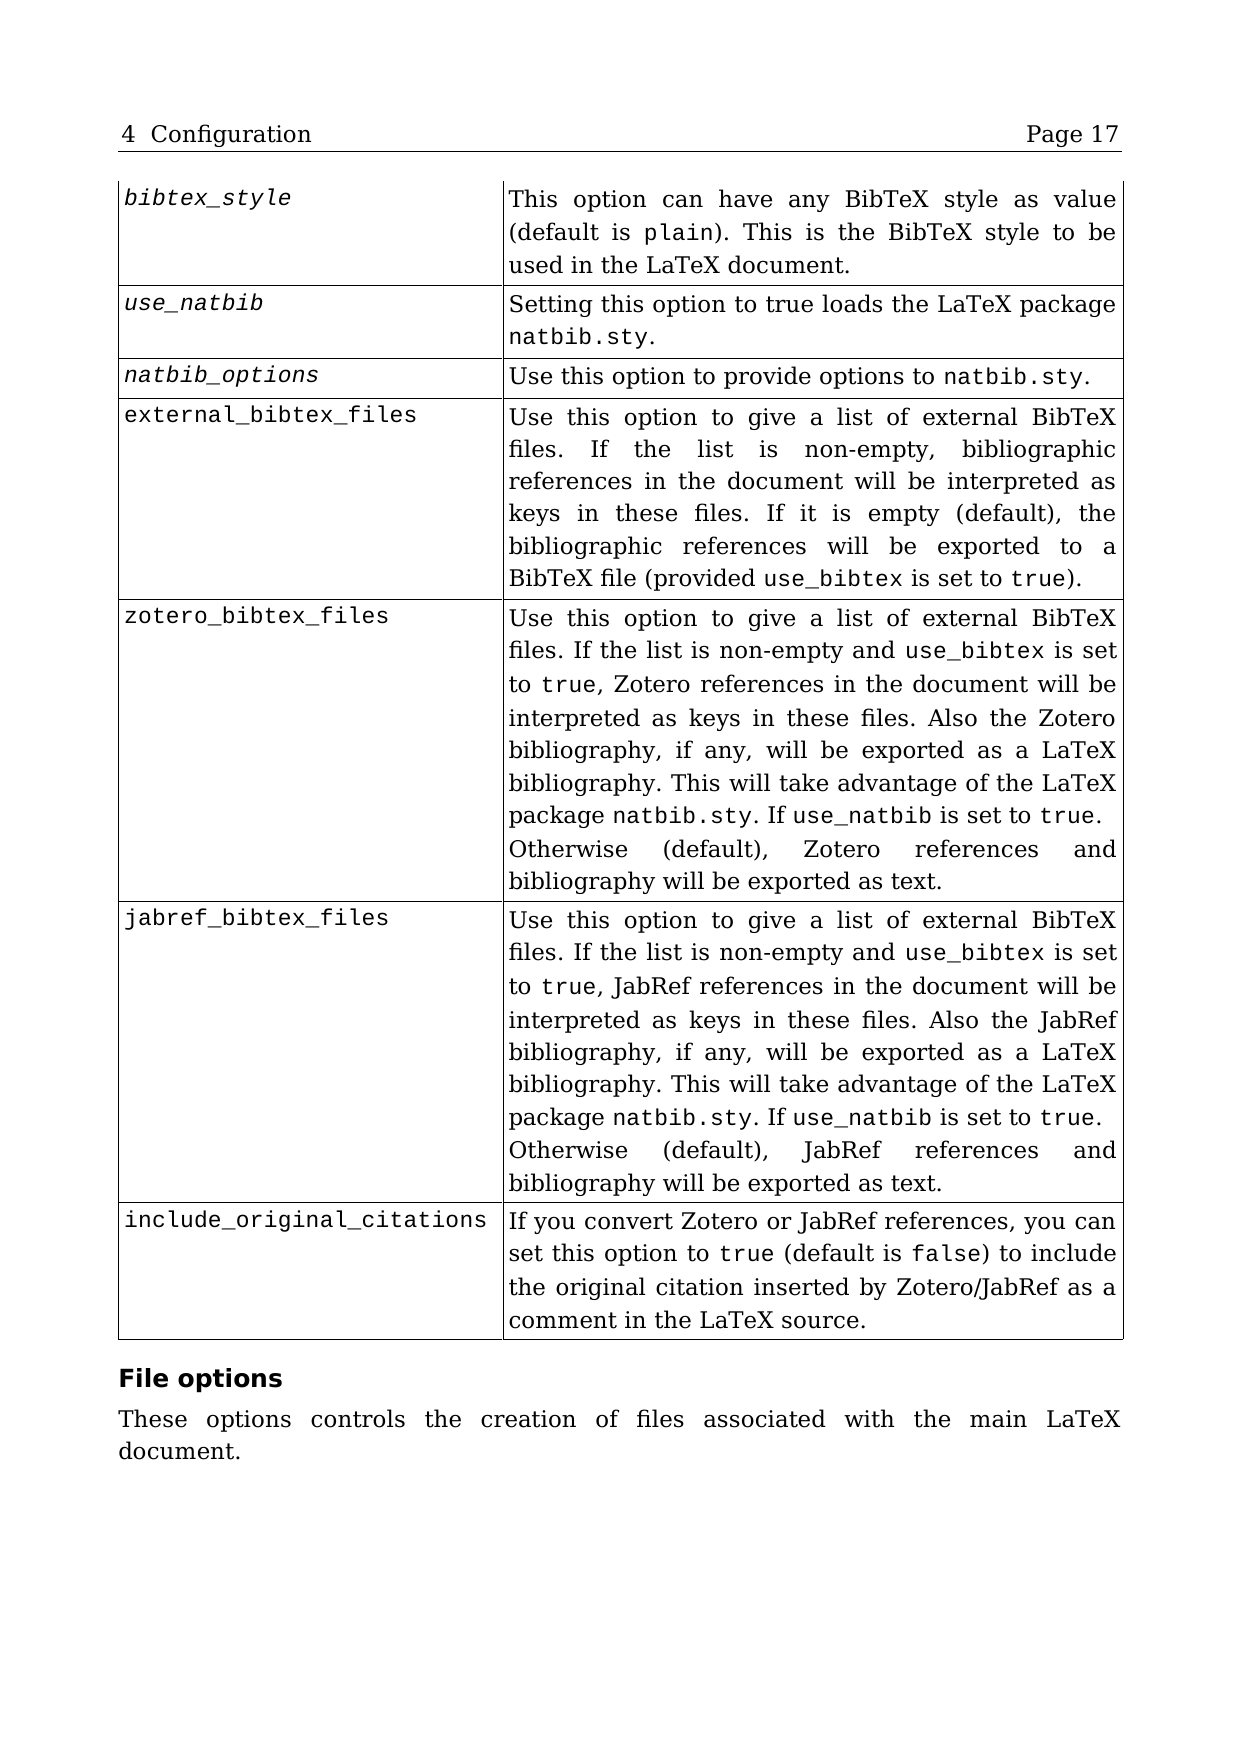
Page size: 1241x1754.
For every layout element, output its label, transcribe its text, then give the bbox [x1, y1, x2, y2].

text These options controls the creation of files associated with the main LaTeX document. [118, 1406, 1122, 1465]
table_cell include_original_citations [119, 1203, 502, 1339]
table_cell jabref_bibtex_files [119, 902, 502, 1202]
table_cell Use this option to give a list of external BibTeX files. If the list is non-empty and use_bibtex is set to true, Zotero references in the document will be interpreted as keys in these files. Also the Zotero bibliography, if any, will be exported as a LaTeX bibliography. This will take advantage of the LaTeX package natbib.sty. If use_natbib is set to true. Otherwise (default), Zotero references and bibliography will be exported as text. [504, 600, 1123, 901]
table_cell If you convert Zotero or JabRef references, you can set this option to true (default is false) to include the original citation inserted by Zotero/JabRef as a comment in the LaTeX source. [504, 1203, 1123, 1339]
table_cell This option can have any BibTeX style as value (default is plain). This is the BibTeX style to be used in the LaTeX document. [504, 181, 1123, 285]
table_cell zotero_bibtex_files [119, 600, 502, 901]
table_cell Use this option to provide options to natbib.sty. [504, 359, 1123, 398]
table_cell Use this option to give a list of external BibTeX files. If the list is non-empty, bibliographic references in the document will be interpreted as keys in these files. If it is empty (default), the bibliographic references will be exported to a BibTeX file (provided use_bibtex is set to true). [504, 399, 1123, 599]
table_cell bibtex_style [119, 181, 502, 285]
table_cell natbib_options [119, 359, 502, 398]
table_cell Use this option to give a list of external BibTeX files. If the list is non-empty and use_bibtex is set to true, JabRef references in the document will be interpreted as keys in these files. Also the JabRef bibliography, if any, will be exported as a LaTeX bibliography. This will take advantage of the LaTeX package natbib.sty. If use_natbib is set to true. Otherwise (default), JabRef references and bibliography will be exported as text. [504, 902, 1123, 1202]
subtitle File options [118, 1364, 1122, 1393]
table_cell use_natbib [119, 286, 502, 358]
table_cell Setting this option to true loads the LaTeX package natbib.sty. [504, 286, 1123, 358]
table_cell external_bibtex_files [119, 399, 502, 599]
